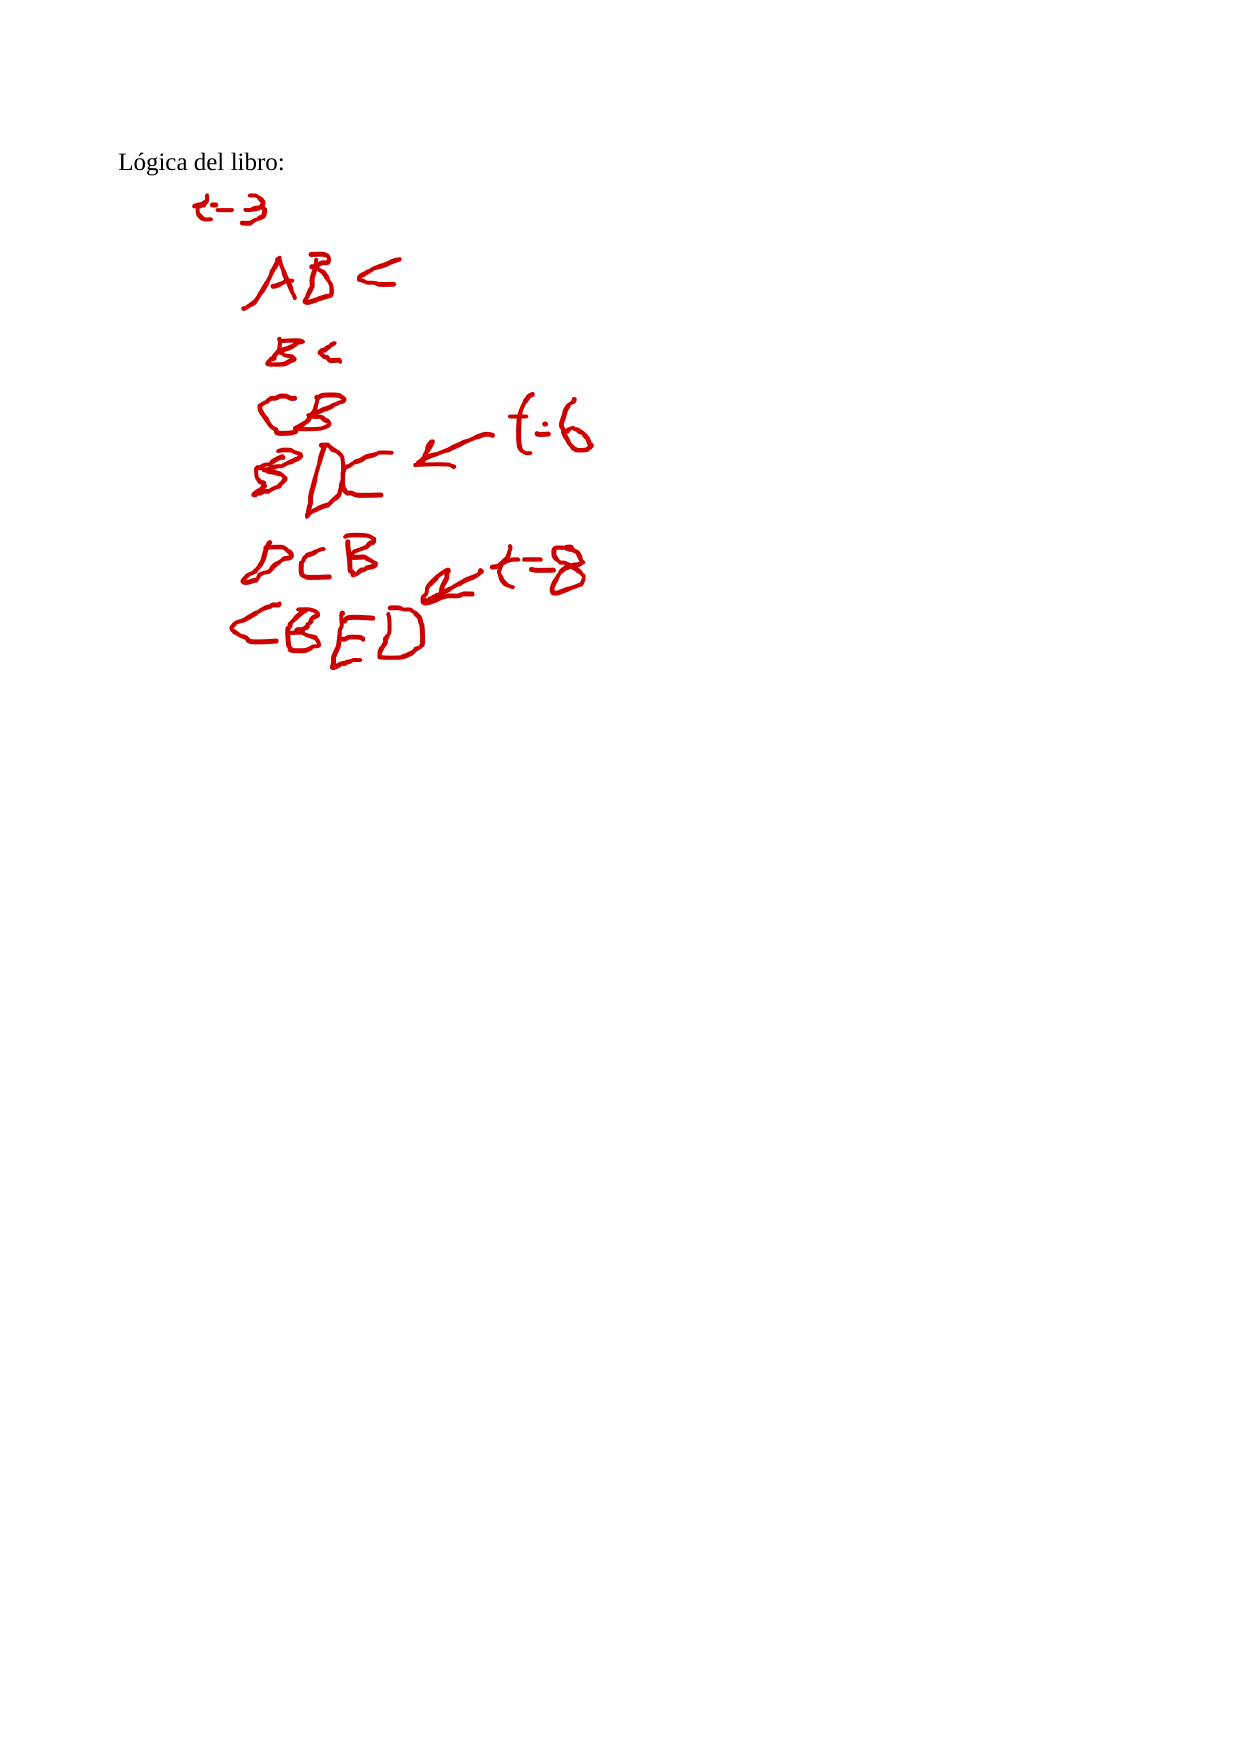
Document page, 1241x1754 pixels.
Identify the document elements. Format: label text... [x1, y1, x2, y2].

picture [270, 185, 551, 702]
text Lógica del libro: [118, 147, 1122, 176]
